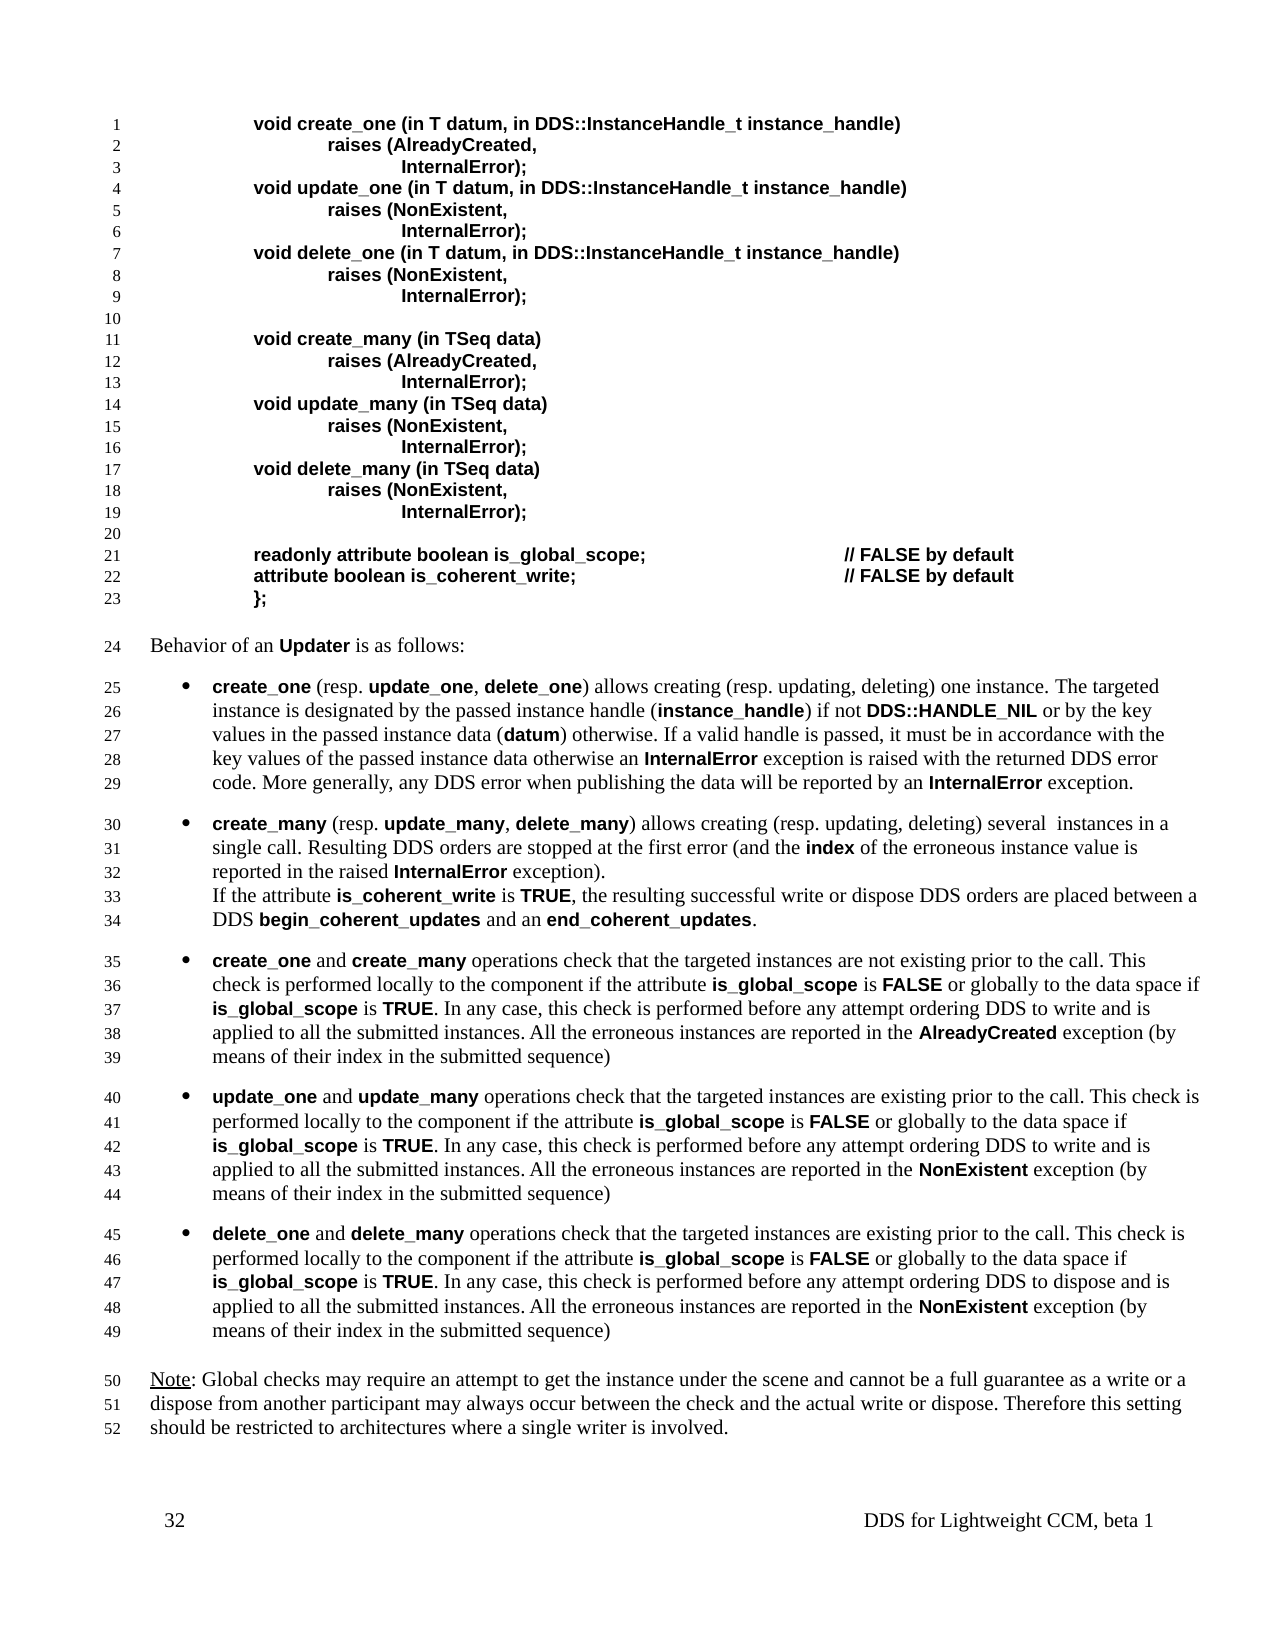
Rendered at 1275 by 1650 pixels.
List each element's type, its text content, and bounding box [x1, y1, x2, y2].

text InternalError); [179, 220, 1200, 242]
text void delete_one (in T datum, in DDS::InstanceHandle_t instance_handle) [179, 242, 1200, 263]
list create_many (resp. update_many, delete_many) allows creating (resp. updating, deleting) several instances in a single call. Resulting DDS orders are stopped at the first error (and the index of the erroneous instance value is reported in the raised InternalError exception). If the attribute is_coherent_write is TRUE, the resulting successful write or dispose DDS orders are placed between a DDS begin_coherent_updates and an end_coherent_updates. [182, 811, 1200, 931]
text Behavior of an Updater is as follows: [150, 633, 1200, 657]
text InternalError); [179, 285, 1200, 307]
text void update_one (in T datum, in DDS::InstanceHandle_t instance_handle) [179, 177, 1200, 199]
list create_one and create_many operations check that the targeted instances are not existing prior to the call. This check is performed locally to the component if the attribute is_global_scope is FALSE or globally to the data space if is_global_scope is TRUE. In any case, this check is performed before any attempt ordering DDS to write and is applied to all the submitted instances. All the erroneous instances are reported in the AlreadyCreated exception (by means of their index in the submitted sequence) [182, 948, 1200, 1068]
text void create_many (in TSeq data) [179, 328, 1200, 350]
text readonly attribute boolean is_global_scope; // FALSE by default [179, 544, 1200, 565]
text InternalError); [179, 156, 1200, 177]
text }; [179, 587, 1200, 608]
text Note: Global checks may require an attempt to get the instance under the scene and cannot be a full guarantee as a write or a dispose from another participant may always occur between the check and the actual write or dispose. Therefore this setting should be restricted to architectures where a single writer is involved. [150, 1366, 1200, 1439]
text raises (AlreadyCreated, [179, 350, 1200, 371]
text void delete_many (in TSeq data) [179, 457, 1200, 479]
text void update_many (in TSeq data) [179, 393, 1200, 414]
text raises (NonExistent, [179, 414, 1200, 436]
text InternalError); [179, 371, 1200, 393]
text raises (NonExistent, [179, 263, 1200, 285]
list update_one and update_many operations check that the targeted instances are existing prior to the call. This check is performed locally to the component if the attribute is_global_scope is FALSE or globally to the data space if is_global_scope is TRUE. In any case, this check is performed before any attempt ordering DDS to write and is applied to all the submitted instances. All the erroneous instances are reported in the NonExistent exception (by means of their index in the submitted sequence) [182, 1084, 1200, 1205]
text raises (AlreadyCreated, [179, 134, 1200, 156]
list delete_one and delete_many operations check that the targeted instances are existing prior to the call. This check is performed locally to the component if the attribute is_global_scope is FALSE or globally to the data space if is_global_scope is TRUE. In any case, this check is performed before any attempt ordering DDS to dispose and is applied to all the submitted instances. All the erroneous instances are reported in the NonExistent exception (by means of their index in the submitted sequence) [182, 1221, 1200, 1342]
text raises (NonExistent, [179, 199, 1200, 220]
text InternalError); [179, 501, 1200, 522]
text InternalError); [179, 436, 1200, 457]
text raises (NonExistent, [179, 479, 1200, 501]
text attribute boolean is_coherent_write; // FALSE by default [179, 565, 1200, 587]
list create_one (resp. update_one, delete_one) allows creating (resp. updating, deleting) one instance. The targeted instance is designated by the passed instance handle (instance_handle) if not DDS::HANDLE_NIL or by the key values in the passed instance data (datum) otherwise. If a valid handle is passed, it must be in accordance with the key values of the passed instance data otherwise an InternalError exception is raised with the returned DDS error code. More generally, any DDS error when publishing the data will be reported by an InternalError exception. [182, 674, 1200, 794]
text void create_one (in T datum, in DDS::InstanceHandle_t instance_handle) [179, 112, 1200, 134]
